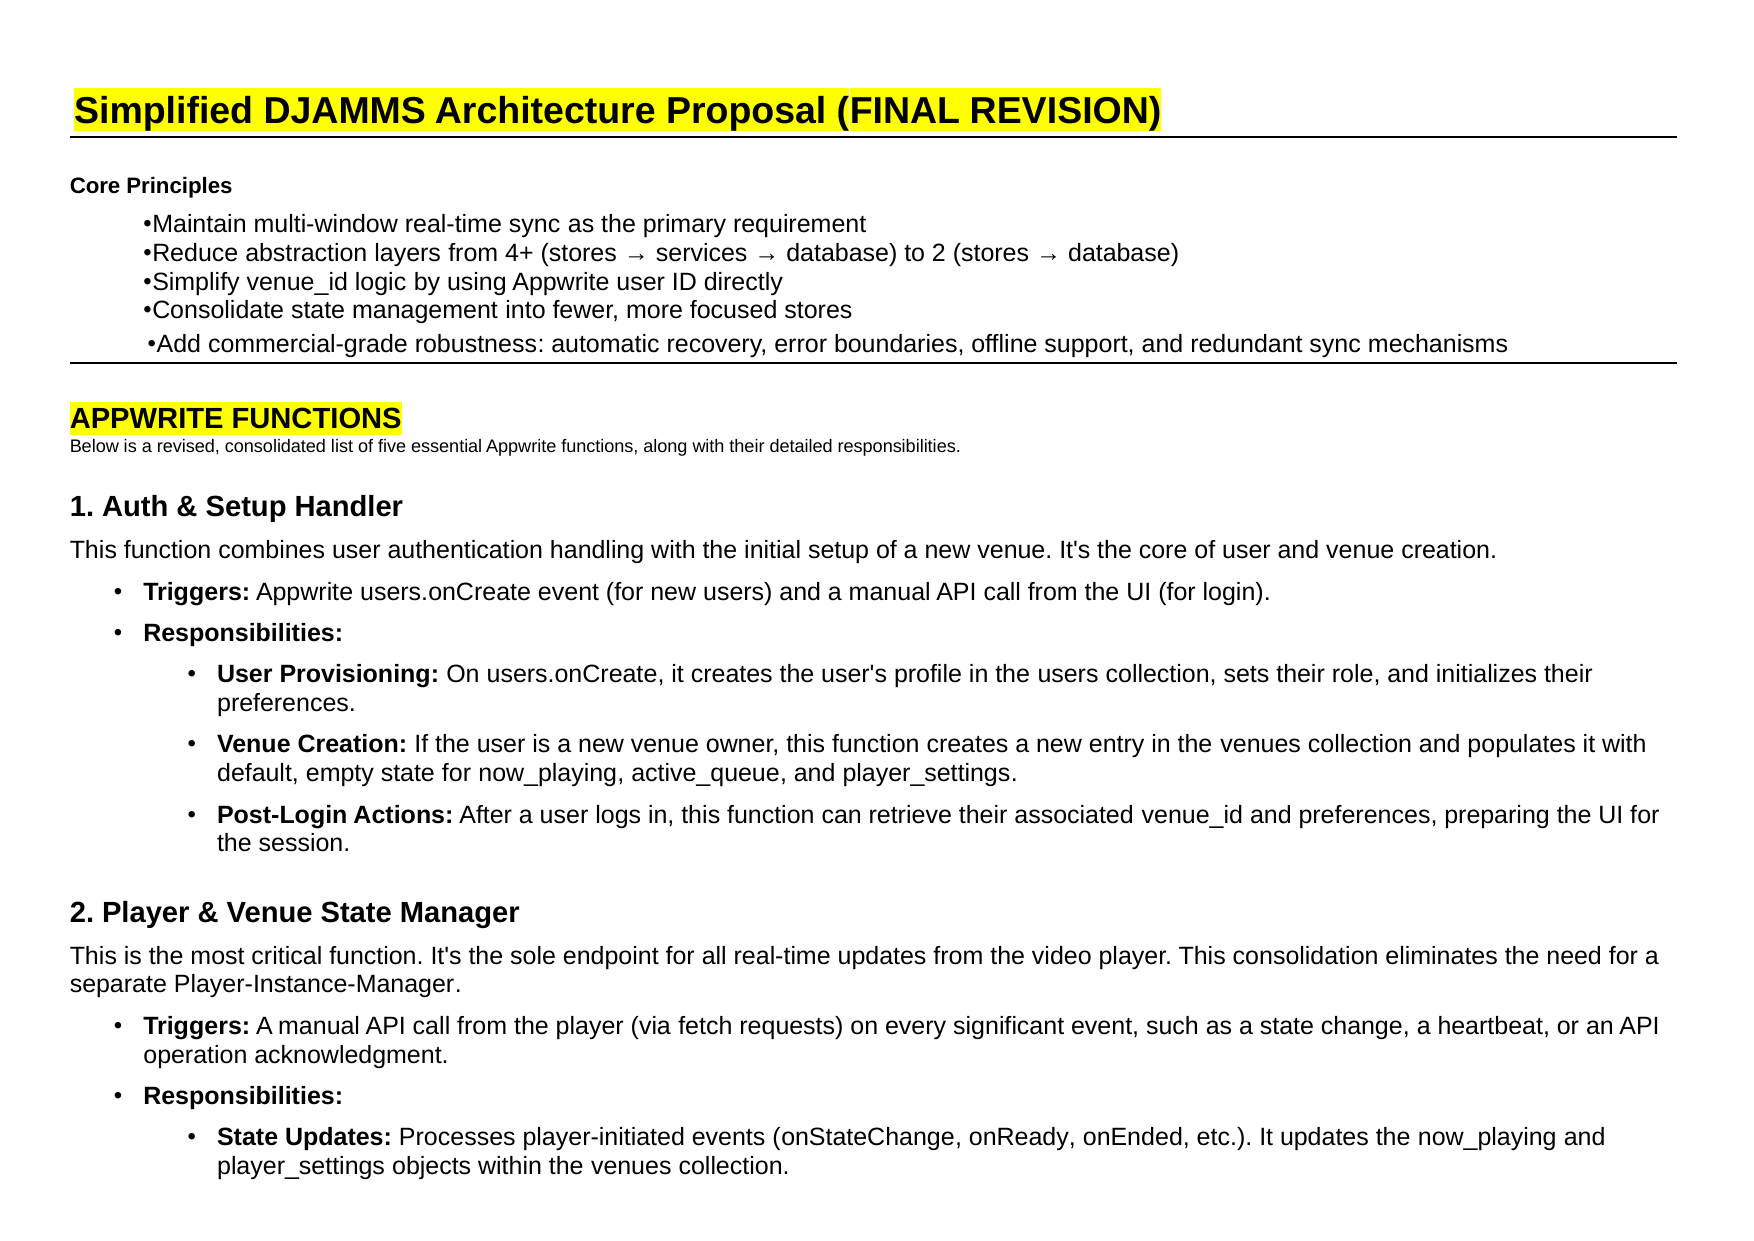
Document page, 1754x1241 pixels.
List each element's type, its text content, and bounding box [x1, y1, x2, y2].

list State Updates: Processes player-initiated events (onStateChange, onReady, onEnded, etc.). It updates the now_playing and player_settings objects within the venues collection. [187, 1122, 1677, 1180]
subtitle Simplified DJAMMS Architecture Proposal (FINAL REVISION) [69, 84, 1677, 138]
list Triggers: A manual API call from the player (via fetch requests) on every significant event, such as a state change, a heartbeat, or an API operation acknowledgment. [114, 1011, 1677, 1068]
text This is the most critical function. It's the sole endpoint for all real-time updates from the video player. This consolidation eliminates the need for a separate Player-Instance-Manager. [69, 941, 1677, 998]
list Add commercial-grade robustness: automatic recovery, error boundaries, offline support, and redundant sync mechanisms [69, 324, 1677, 364]
list Post-Login Actions: After a user logs in, this function can retrieve their associated venue_id and preferences, preparing the UI for the session. [187, 799, 1677, 857]
list Simplify venue_id logic by using Appwrite user ID directly [69, 267, 1677, 296]
list Reduce abstraction layers from 4+ (stores → services → database) to 2 (stores → database) [69, 238, 1677, 267]
subtitle APPWRITE FUNCTIONS Below is a revised, consolidated list of five essential Appwrite functions, along with their detailed responsibilities. 1. Auth & Setup Handler [69, 402, 1677, 523]
list Consolidate state management into fewer, more focused stores [69, 296, 1677, 324]
list Venue Creation: If the user is a new venue owner, this function creates a new entry in the venues collection and populates it with default, empty state for now_playing, active_queue, and player_settings. [187, 729, 1677, 787]
subtitle 2. Player & Venue State Manager [69, 895, 1677, 928]
list Responsibilities: [114, 1081, 1677, 1110]
list Responsibilities: [114, 618, 1677, 647]
text This function combines user authentication handling with the initial setup of a new venue. It's the core of user and venue creation. [69, 535, 1677, 564]
list Maintain multi-window real-time sync as the primary requirement [69, 209, 1677, 238]
list User Provisioning: On users.onCreate, it creates the user's profile in the users collection, sets their role, and initializes their preferences. [187, 659, 1677, 717]
subtitle Core Principles [69, 172, 1677, 198]
list Triggers: Appwrite users.onCreate event (for new users) and a manual API call from the UI (for login). [114, 577, 1677, 606]
